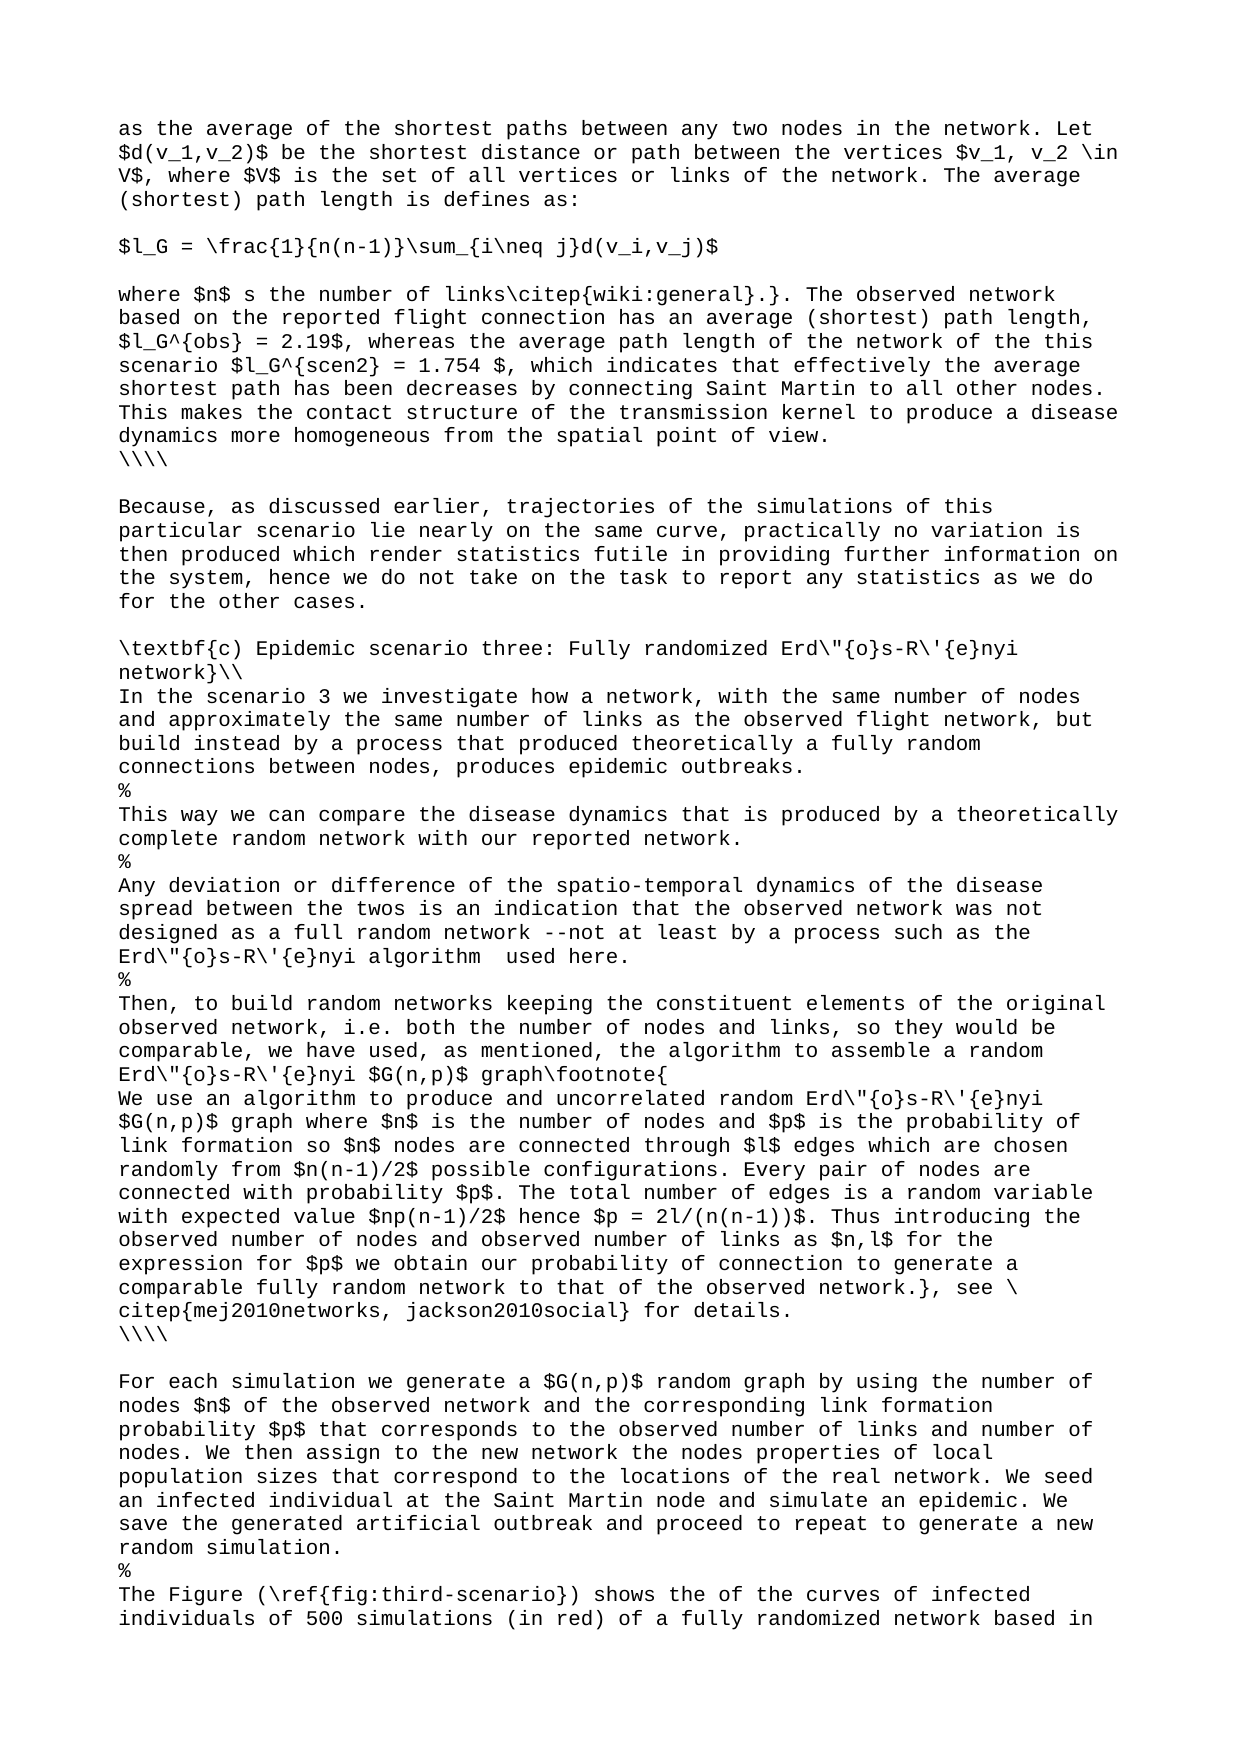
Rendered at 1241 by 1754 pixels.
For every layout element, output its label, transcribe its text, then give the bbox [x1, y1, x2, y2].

text This way we can compare the disease dynamics that is produced by a theoretically complete random network with our reported network. [118, 804, 1122, 851]
text We use an algorithm to produce and uncorrelated random Erd\"{o}s-R\'{e}nyi $G(n,p)$ graph where $n$ is the number of nodes and $p$ is the probability of link formation so $n$ nodes are connected through $l$ edges which are chosen randomly from $n(n-1)/2$ possible configurations. Every pair of nodes are connected with probability $p$. The total number of edges is a random variable with expected value $np(n-1)/2$ hence $p = 2l/(n(n-1))$. Thus introducing the observed number of nodes and observed number of links as $n,l$ for the expression for $p$ we obtain our probability of connection to generate a comparable fully random network to that of the observed network.}, see \citep{mej2010networks, jackson2010social} for details. [118, 1088, 1122, 1324]
text % [118, 969, 1122, 993]
text Because, as discussed earlier, trajectories of the simulations of this particular scenario lie nearly on the same curve, practically no variation is then produced which render statistics futile in providing further information on the system, hence we do not take on the task to report any statistics as we do for the other cases. [118, 496, 1122, 615]
text % [118, 1561, 1122, 1584]
text \textbf{c) Epidemic scenario three: Fully randomized Erd\"{o}s-R\'{e}nyi network}\\ [118, 638, 1122, 686]
text $l_G = \frac{1}{n(n-1)}\sum_{i\neq j}d(v_i,v_j)$ [118, 236, 1122, 260]
text % [118, 780, 1122, 804]
text In the scenario 3 we investigate how a network, with the same number of nodes and approximately the same number of links as the observed flight network, but build instead by a process that produced theoretically a fully random connections between nodes, produces epidemic outbreaks. [118, 686, 1122, 780]
text \\\\ [118, 449, 1122, 473]
text Then, to build random networks keeping the constituent elements of the original observed network, i.e. both the number of nodes and links, so they would be comparable, we have used, as mentioned, the algorithm to assemble a random Erd\"{o}s-R\'{e}nyi $G(n,p)$ graph\footnote{ [118, 993, 1122, 1088]
text Any deviation or difference of the spatio-temporal dynamics of the disease spread between the twos is an indication that the observed network was not designed as a full random network --not at least by a process such as the Erd\"{o}s-R\'{e}nyi algorithm used here. [118, 875, 1122, 969]
text For each simulation we generate a $G(n,p)$ random graph by using the number of nodes $n$ of the observed network and the corresponding link formation probability $p$ that corresponds to the observed number of links and number of nodes. We then assign to the new network the nodes properties of local population sizes that correspond to the locations of the real network. We seed an infected individual at the Saint Martin node and simulate an epidemic. We save the generated artificial outbreak and proceed to repeat to generate a new random simulation. [118, 1371, 1122, 1561]
text as the average of the shortest paths between any two nodes in the network. Let $d(v_1,v_2)$ be the shortest distance or path between the vertices $v_1, v_2 \in V$, where $V$ is the set of all vertices or links of the network. The average (shortest) path length is defines as: [118, 118, 1122, 213]
text % [118, 851, 1122, 875]
text \\\\ [118, 1324, 1122, 1348]
text where $n$ s the number of links\citep{wiki:general}.}. The observed network based on the reported flight connection has an average (shortest) path length, $l_G^{obs} = 2.19$, whereas the average path length of the network of the this scenario $l_G^{scen2} = 1.754 $, which indicates that effectively the average shortest path has been decreases by connecting Saint Martin to all other nodes. This makes the contact structure of the transmission kernel to produce a disease dynamics more homogeneous from the spatial point of view. [118, 284, 1122, 449]
text The Figure (\ref{fig:third-scenario}) shows the of the curves of infected individuals of 500 simulations (in red) of a fully randomized network based in [118, 1584, 1122, 1631]
